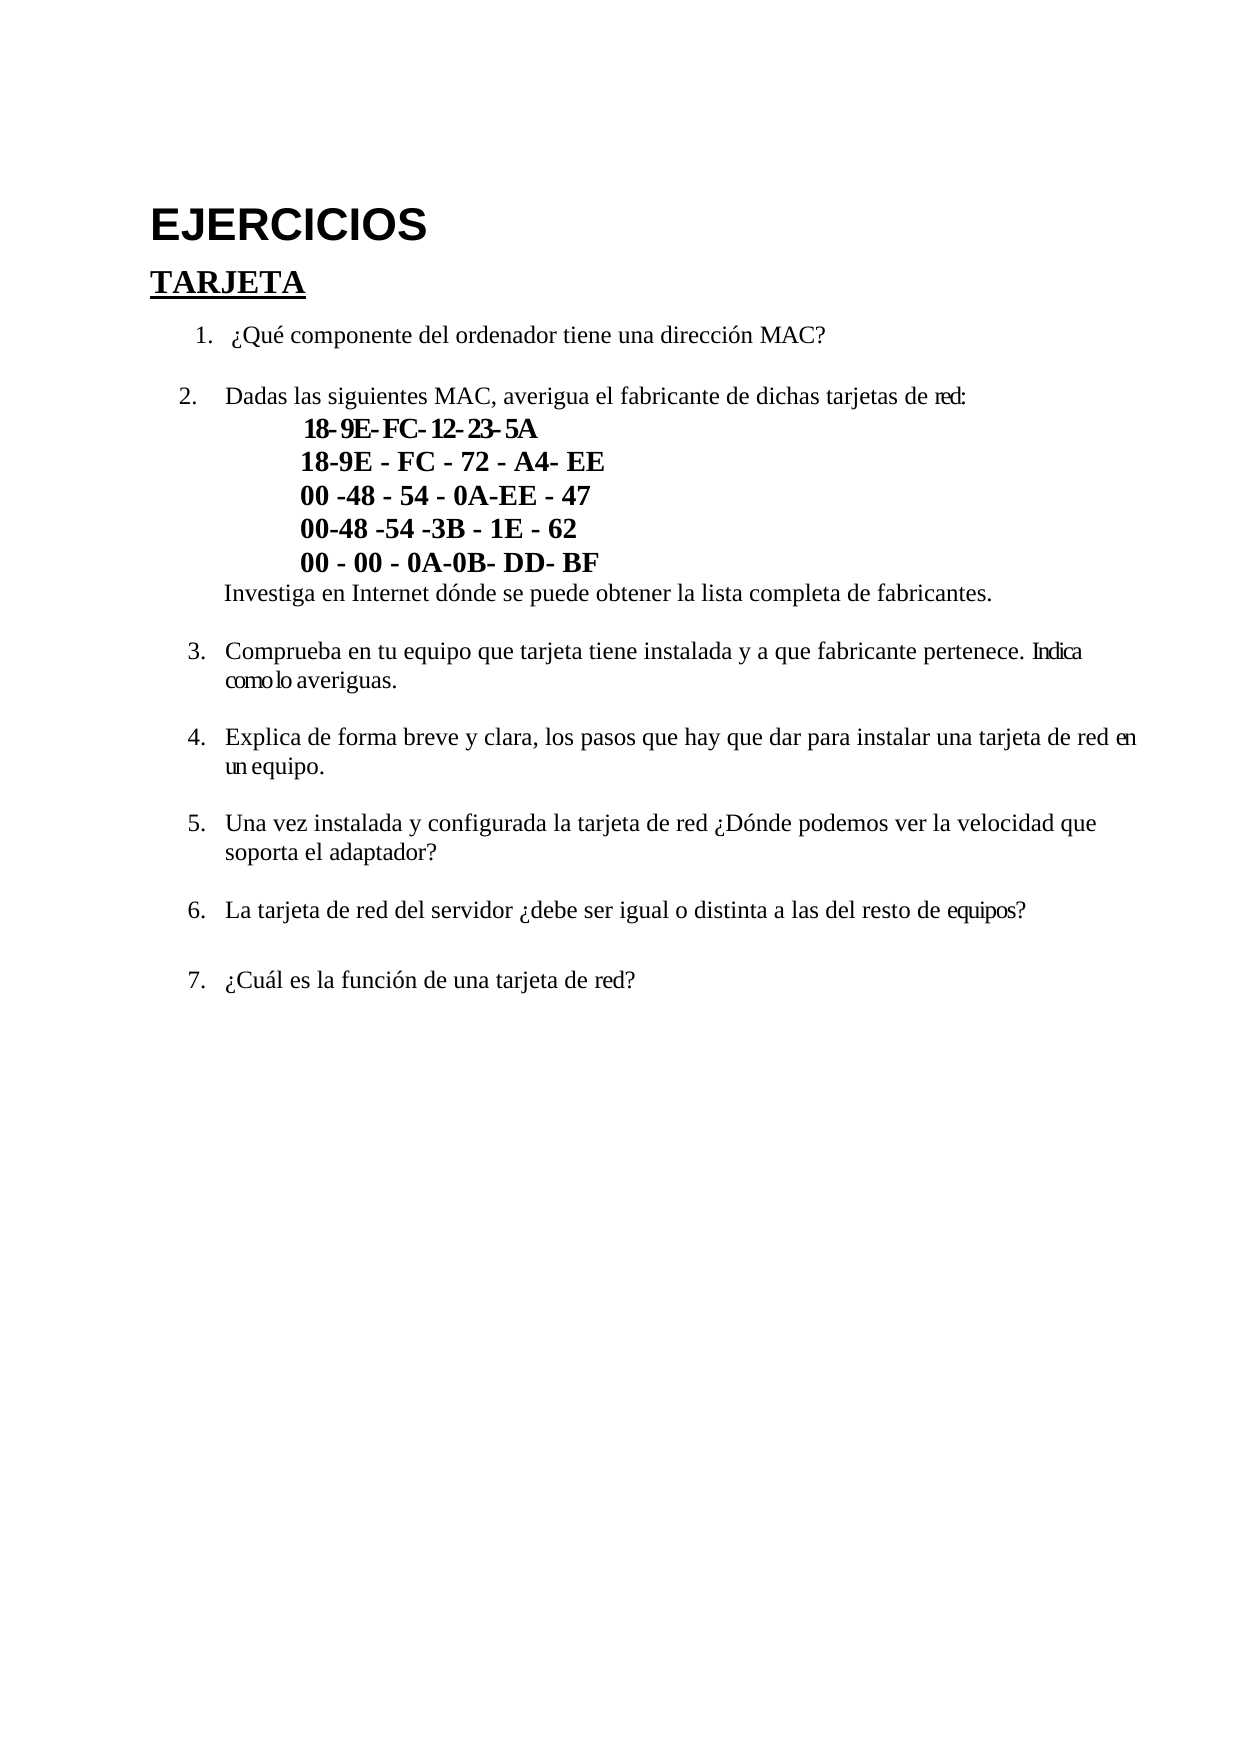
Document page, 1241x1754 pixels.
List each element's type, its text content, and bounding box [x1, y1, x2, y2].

list Dadas las siguientes MAC, averigua el fabricante de dichas tarjetas de red: 18- 9E- FC- 12- 23- 5A [179, 377, 973, 444]
list Comprueba en tu equipo que tarjeta tiene instalada y a que fabricante pertenece. Indica como lo averiguas. [187, 636, 1095, 693]
text 00 -48 - 54 - 0A-EE - 47 [300, 478, 1151, 511]
list La tarjeta de red del servidor ¿debe ser igual o distinta a las del resto de equipos? [187, 895, 1151, 923]
text 00 - 00 - 0A-0B- DD- BF [300, 545, 1151, 578]
list Explica de forma breve y clara, los pasos que hay que dar para instalar una tarjeta de red en un equipo. [187, 722, 1140, 780]
text 18-9E - FC - 72 - A4- EE [300, 444, 1151, 478]
text EJERCICIOS [150, 197, 1151, 250]
list ¿Qué componente del ordenador tiene una dirección MAC? [194, 320, 1151, 348]
list Una vez instalada y configurada la tarjeta de red ¿Dónde podemos ver la velocidad que soporta el adaptador? [187, 808, 1098, 866]
list ¿Cuál es la función de una tarjeta de red? [187, 965, 1151, 994]
text Investiga en Internet dónde se puede obtener la lista completa de fabricantes. [224, 578, 1151, 607]
text TARJETA [150, 263, 1151, 301]
text 00-48 -54 -3B - 1E - 62 [300, 511, 1151, 545]
